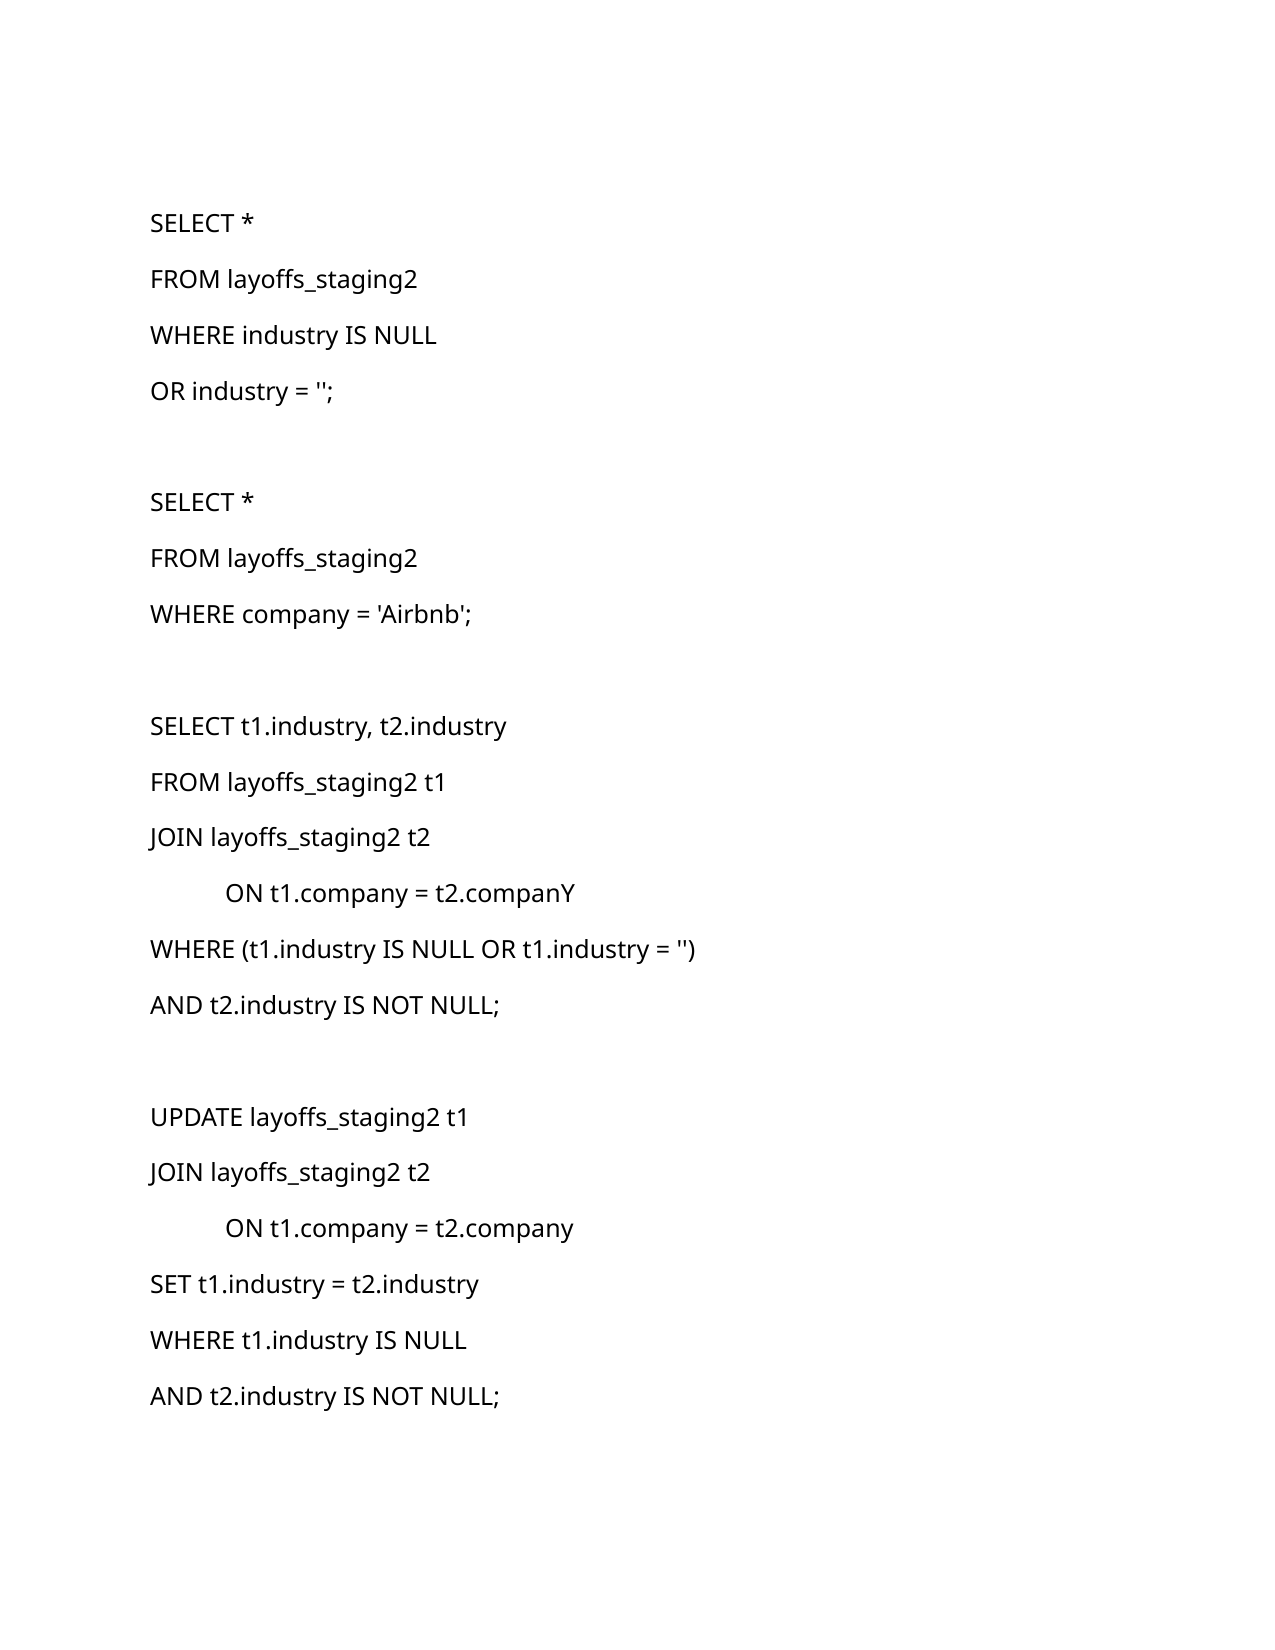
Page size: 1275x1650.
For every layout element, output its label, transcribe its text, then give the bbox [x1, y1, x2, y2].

text OR industry = ''; [150, 373, 1125, 407]
text ON t1.company = t2.companY [150, 876, 1125, 910]
text FROM layoffs_staging2 t1 [150, 764, 1125, 798]
text WHERE (t1.industry IS NULL OR t1.industry = '') [150, 932, 1125, 966]
text ON t1.company = t2.company [150, 1211, 1125, 1245]
text AND t2.industry IS NOT NULL; [150, 1378, 1125, 1412]
text FROM layoffs_staging2 [150, 541, 1125, 575]
text SELECT * [150, 485, 1125, 519]
text WHERE t1.industry IS NULL [150, 1322, 1125, 1357]
text SELECT * [150, 206, 1125, 240]
text SELECT t1.industry, t2.industry [150, 708, 1125, 742]
text WHERE company = 'Airbnb'; [150, 597, 1125, 631]
text SET t1.industry = t2.industry [150, 1267, 1125, 1301]
text AND t2.industry IS NOT NULL; [150, 987, 1125, 1022]
text WHERE industry IS NULL [150, 317, 1125, 352]
text FROM layoffs_staging2 [150, 262, 1125, 296]
text JOIN layoffs_staging2 t2 [150, 1155, 1125, 1189]
text JOIN layoffs_staging2 t2 [150, 820, 1125, 854]
text UPDATE layoffs_staging2 t1 [150, 1099, 1125, 1133]
